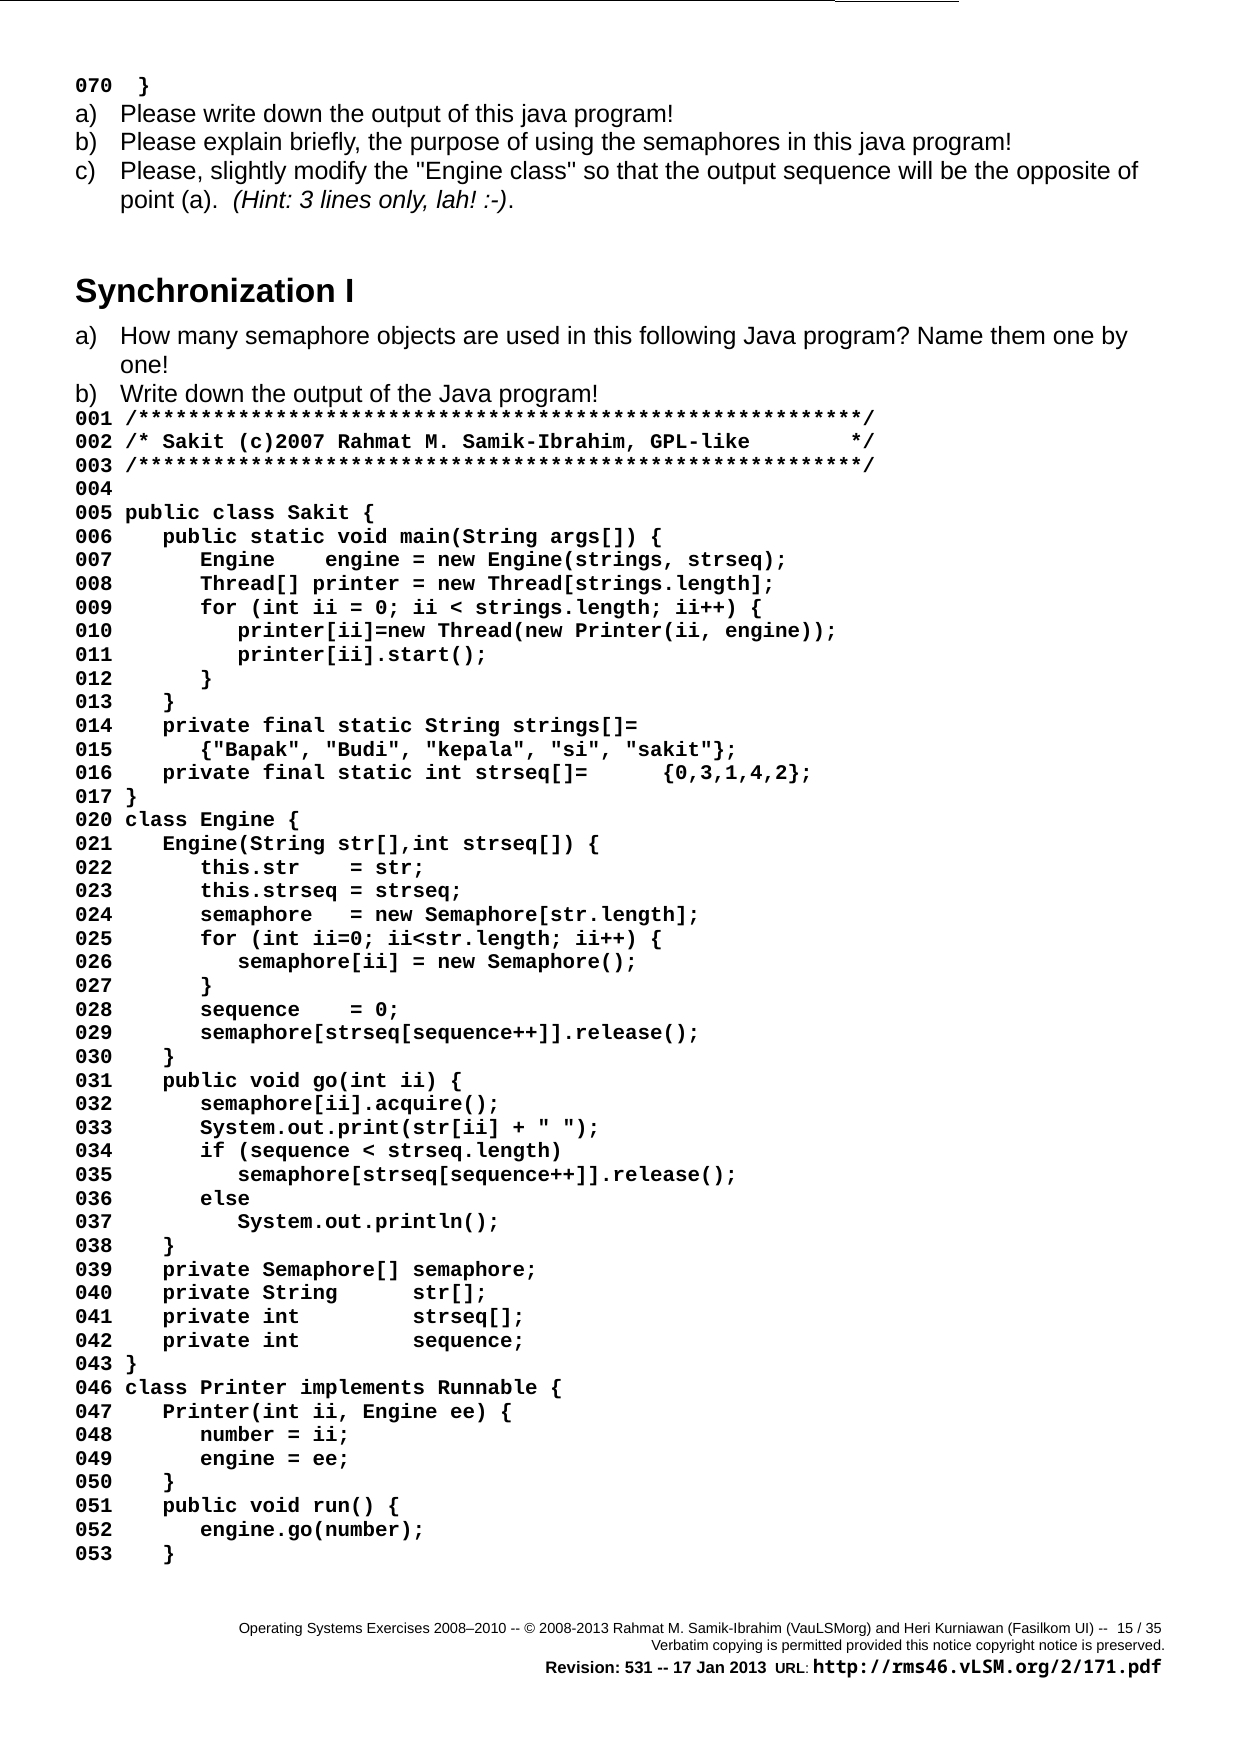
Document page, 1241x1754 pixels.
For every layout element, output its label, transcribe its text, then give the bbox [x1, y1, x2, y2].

list 031 public void go(int ii) { [75, 1069, 1166, 1093]
list 028 sequence = 0; [75, 999, 1166, 1022]
list 001 /**********************************************************/ [75, 407, 1166, 431]
list 030 } [75, 1046, 1166, 1069]
list 047 Printer(int ii, Engine ee) { [75, 1401, 1166, 1424]
list 041 private int strseq[]; [75, 1306, 1166, 1330]
list 003 /**********************************************************/ [75, 455, 1166, 478]
list 022 this.str = str; [75, 857, 1166, 880]
list 014 private final static String strings[]= [75, 715, 1166, 738]
list 021 Engine(String str[],int strseq[]) { [75, 833, 1166, 857]
list 048 number = ii; [75, 1424, 1166, 1448]
list 025 for (int ii=0; ii<str.length; ii++) { [75, 928, 1166, 951]
list 029 semaphore[strseq[sequence++]].release(); [75, 1022, 1166, 1046]
list 002 /* Sakit (c)2007 Rahmat M. Samik-Ibrahim, GPL-like */ [75, 431, 1166, 455]
list Write down the output of the Java program! [75, 379, 1166, 407]
list 052 engine.go(number); [75, 1519, 1166, 1542]
list 020 class Engine { [75, 809, 1166, 833]
list 024 semaphore = new Semaphore[str.length]; [75, 904, 1166, 928]
list 016 private final static int strseq[]= {0,3,1,4,2}; [75, 762, 1166, 786]
list 015 {"Bapak", "Budi", "kepala", "si", "sakit"}; [75, 738, 1166, 762]
list 042 private int sequence; [75, 1330, 1166, 1353]
list 012 } [75, 668, 1166, 691]
list 034 if (sequence < strseq.length) [75, 1141, 1166, 1164]
list 017 } [75, 786, 1166, 809]
list 005 public class Sakit { [75, 502, 1166, 526]
list 010 printer[ii]=new Thread(new Printer(ii, engine)); [75, 620, 1166, 644]
list Please write down the output of this java program! [75, 99, 1166, 127]
list 037 System.out.println(); [75, 1211, 1166, 1235]
list 006 public static void main(String args[]) { [75, 526, 1166, 549]
list 032 semaphore[ii].acquire(); [75, 1093, 1166, 1117]
list Please explain briefly, the purpose of using the semaphores in this java program! [75, 127, 1166, 156]
list 039 private Semaphore[] semaphore; [75, 1259, 1166, 1282]
list 043 } [75, 1353, 1166, 1377]
list 035 semaphore[strseq[sequence++]].release(); [75, 1164, 1166, 1188]
list 046 class Printer implements Runnable { [75, 1377, 1166, 1401]
list 070 } [75, 75, 1166, 99]
list 004 [75, 478, 1166, 502]
list 023 this.strseq = strseq; [75, 880, 1166, 904]
list 033 System.out.print(str[ii] + " "); [75, 1117, 1166, 1141]
list 050 } [75, 1472, 1166, 1495]
subtitle Synchronization I [75, 271, 1166, 309]
list How many semaphore objects are used in this following Java program? Name them one by one! [75, 321, 1166, 379]
list 026 semaphore[ii] = new Semaphore(); [75, 951, 1166, 975]
list Please, slightly modify the ''Engine class'' so that the output sequence will be the opposite of point (a). (Hint: 3 lines only, lah! :-). [75, 156, 1166, 214]
list 051 public void run() { [75, 1495, 1166, 1519]
list 008 Thread[] printer = new Thread[strings.length]; [75, 573, 1166, 597]
list 036 else [75, 1188, 1166, 1211]
list 027 } [75, 975, 1166, 999]
list 013 } [75, 691, 1166, 715]
list 011 printer[ii].start(); [75, 644, 1166, 668]
list 040 private String str[]; [75, 1282, 1166, 1306]
list 007 Engine engine = new Engine(strings, strseq); [75, 549, 1166, 573]
list 049 engine = ee; [75, 1448, 1166, 1472]
list 009 for (int ii = 0; ii < strings.length; ii++) { [75, 597, 1166, 620]
list 038 } [75, 1235, 1166, 1259]
list 053 } [75, 1542, 1166, 1566]
